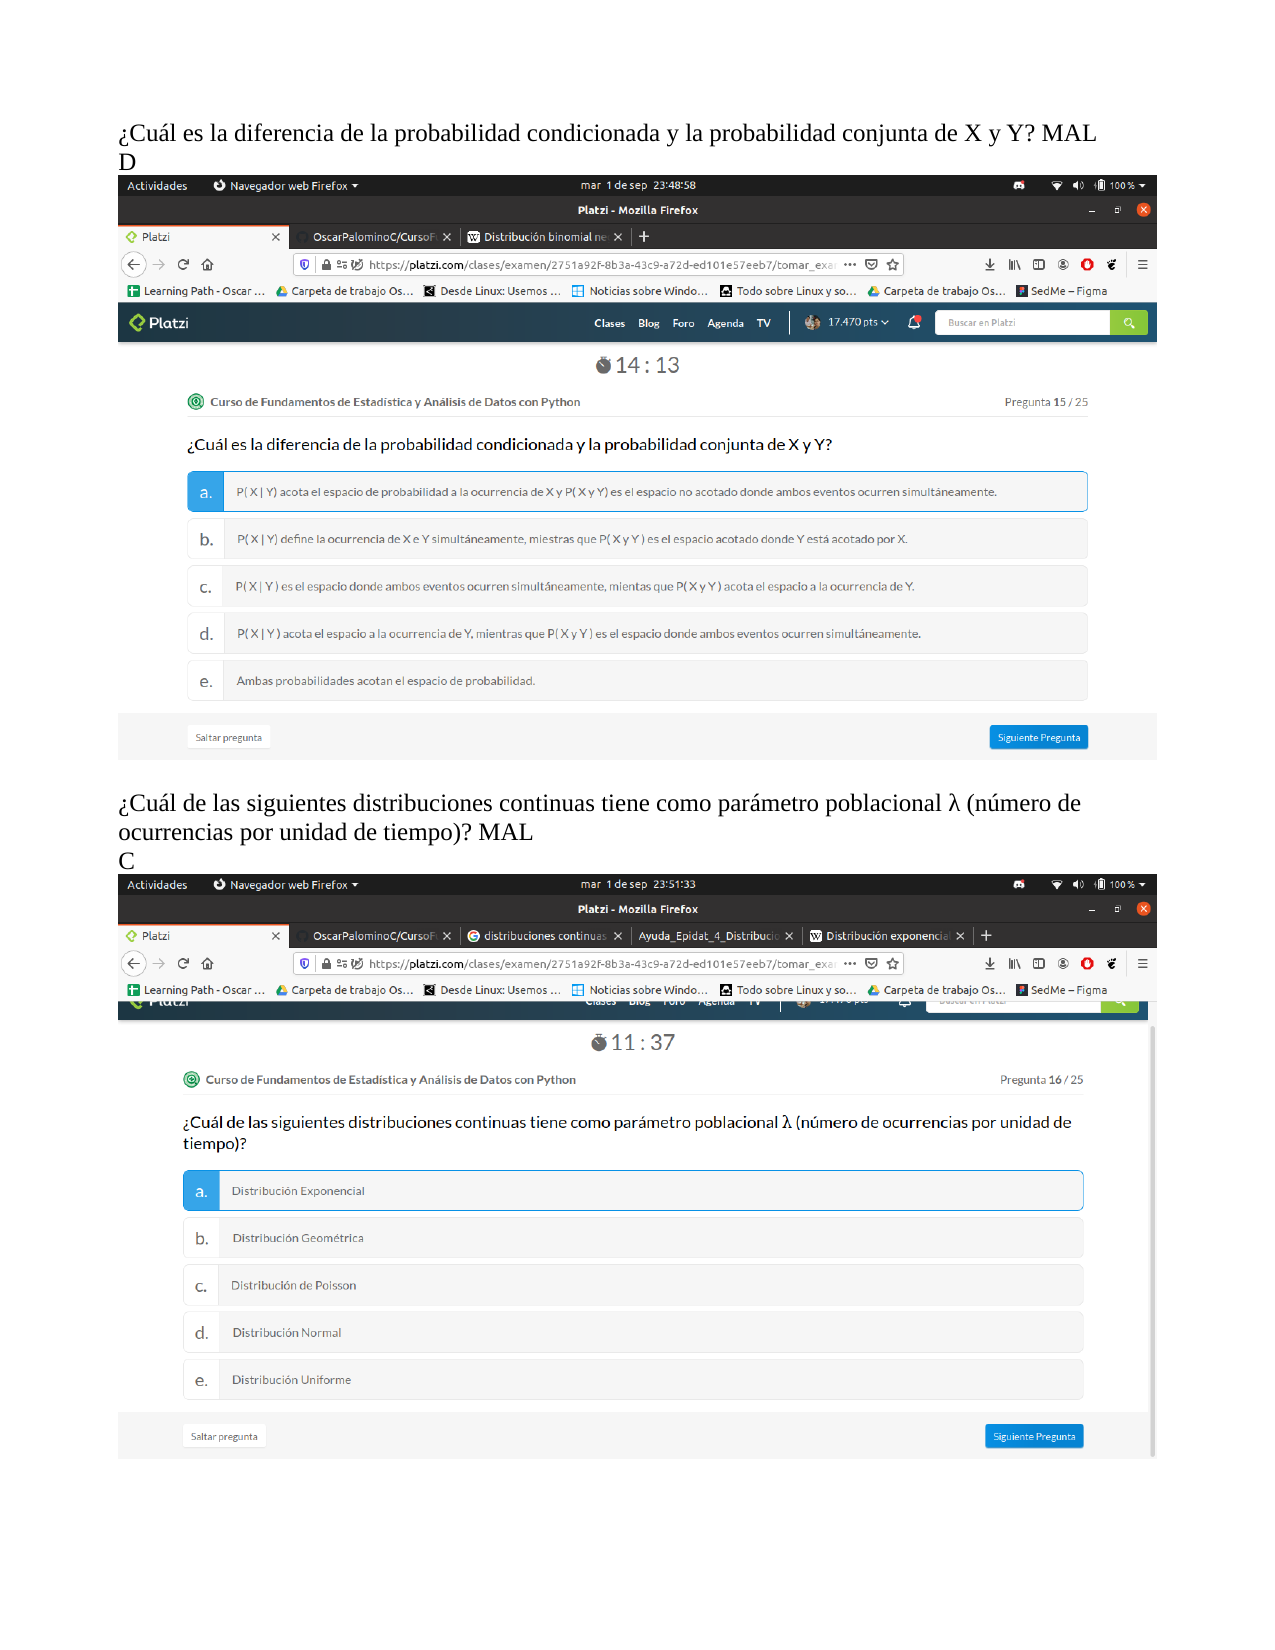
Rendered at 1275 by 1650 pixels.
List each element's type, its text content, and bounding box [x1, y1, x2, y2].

text ¿Cuál de las siguientes distribuciones continuas tiene como parámetro poblacional λ (número de ocurrencias por unidad de tiempo)? MAL [118, 788, 1157, 846]
text D [118, 147, 1157, 175]
text C [118, 846, 1157, 874]
text ¿Cuál es la diferencia de la probabilidad condicionada y la probabilidad conjunta de X y Y? MAL [118, 118, 1157, 147]
